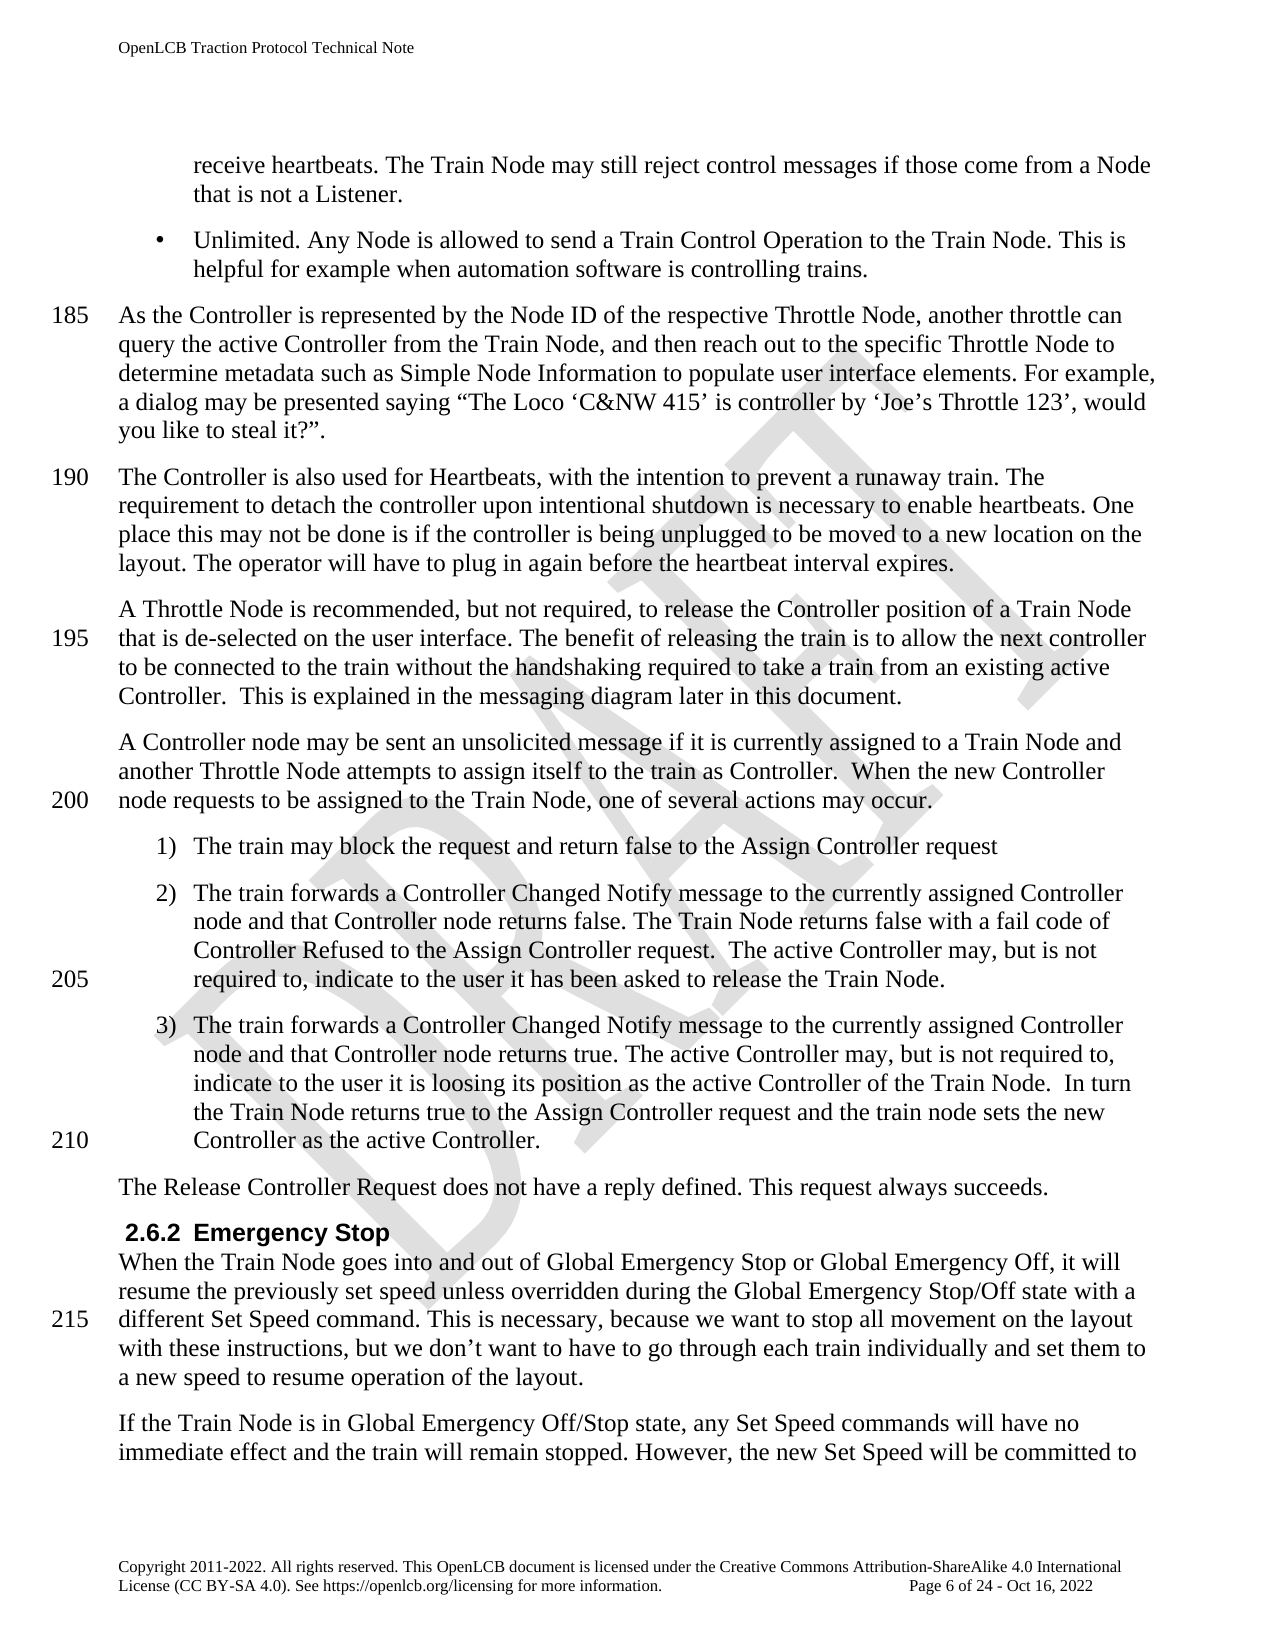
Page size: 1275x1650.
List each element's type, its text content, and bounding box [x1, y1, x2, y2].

text As the Controller is represented by the Node ID of the respective Throttle Node, another throttle can query the active Controller from the Train Node, and then reach out to the specific Throttle Node to determine metadata such as Simple Node Information to populate user interface elements. For example, a dialog may be presented saying “The Loco ‘C&NW 415’ is controller by ‘Joe’s Throttle 123’, would you like to steal it?”. [118, 300, 1157, 444]
text A Controller node may be sent an unsolicited message if it is currently assigned to a Train Node and another Throttle Node attempts to assign itself to the train as Controller. When the new Controller node requests to be assigned to the Train Node, one of several actions may occur. [830, 727, 1157, 813]
list The train may block the request and return false to the Assign Controller request [156, 831, 356, 860]
text The Controller is also used for Heartbeats, with the intention to prevent a runaway train. The requirement to detach the controller upon intentional shutdown is necessary to enable heartbeats. One place this may not be done is if the controller is being unplugged to be moved to a new location on the layout. The operator will have to plug in again before the heartbeat interval expires. [866, 462, 1157, 577]
list The train forwards a Controller Changed Notify message to the currently assigned Controller node and that Controller node returns false. The Train Node returns false with a fail code of Controller Refused to the Assign Controller request. The active Controller may, but is not required to, indicate to the user it has been asked to release the Train Node. [670, 878, 1157, 993]
list The train may block the request and return false to the Assign Controller request [689, 831, 774, 860]
list The train forwards a Controller Changed Notify message to the currently assigned Controller node and that Controller node returns true. The active Controller may, but is not required to, indicate to the user it is loosing its position as the active Controller of the Train Node. In turn the Train Node returns true to the Assign Controller request and the train node sets the new Controller as the active Controller. [516, 1010, 1157, 1154]
list The train may block the request and return false to the Assign Controller request [367, 831, 470, 860]
list The train forwards a Controller Changed Notify message to the currently assigned Controller node and that Controller node returns true. The active Controller may, but is not required to, indicate to the user it is loosing its position as the active Controller of the Train Node. In turn the Train Node returns true to the Assign Controller request and the train node sets the new Controller as the active Controller. [156, 1035, 307, 1154]
list The train forwards a Controller Changed Notify message to the currently assigned Controller node and that Controller node returns false. The Train Node returns false with a fail code of Controller Refused to the Assign Controller request. The active Controller may, but is not required to, indicate to the user it has been asked to release the Train Node. [525, 878, 721, 993]
text The Release Controller Request does not have a reply defined. This request always succeeds. [368, 1172, 494, 1201]
text The Release Controller Request does not have a reply defined. This request always succeeds. [118, 1172, 354, 1201]
text When the Train Node goes into and out of Global Emergency Stop or Global Emergency Off, it will resume the previously set speed unless overridden during the Global Emergency Stop/Off state with a different Set Speed command. This is necessary, because we want to stop all movement on the layout with these instructions, but we don’t want to have to go through each train individually and set them to a new speed to resume operation of the layout. [118, 1247, 1157, 1391]
subtitle [494, 1218, 1157, 1247]
list The train forwards a Controller Changed Notify message to the currently assigned Controller node and that Controller node returns true. The active Controller may, but is not required to, indicate to the user it is loosing its position as the active Controller of the Train Node. In turn the Train Node returns true to the Assign Controller request and the train node sets the new Controller as the active Controller. [211, 1010, 485, 1154]
text The Controller is also used for Heartbeats, with the intention to prevent a runaway train. The requirement to detach the controller upon intentional shutdown is necessary to enable heartbeats. One place this may not be done is if the controller is being unplugged to be moved to a new location on the layout. The operator will have to plug in again before the heartbeat interval expires. [118, 462, 938, 577]
list The train forwards a Controller Changed Notify message to the currently assigned Controller node and that Controller node returns false. The Train Node returns false with a fail code of Controller Refused to the Assign Controller request. The active Controller may, but is not required to, indicate to the user it has been asked to release the Train Node. [156, 878, 456, 993]
text A Throttle Node is recommended, but not required, to release the Controller position of a Train Node that is de-selected on the user interface. The benefit of releasing the train is to allow the next controller to be connected to the train without the handshaking required to take a train from an existing active Controller. This is explained in the messaging diagram later in this document. [799, 594, 1031, 709]
list The train may block the request and return false to the Assign Controller request [790, 831, 1157, 860]
text A Throttle Node is recommended, but not required, to release the Controller position of a Train Node that is de-selected on the user interface. The benefit of releasing the train is to allow the next controller to be connected to the train without the handshaking required to take a train from an existing active Controller. This is explained in the messaging diagram later in this document. [118, 594, 769, 709]
list The train forwards a Controller Changed Notify message to the currently assigned Controller node and that Controller node returns true. The active Controller may, but is not required to, indicate to the user it is loosing its position as the active Controller of the Train Node. In turn the Train Node returns true to the Assign Controller request and the train node sets the new Controller as the active Controller. [409, 1010, 584, 1154]
list The train may block the request and return false to the Assign Controller request [485, 831, 636, 860]
text A Throttle Node is recommended, but not required, to release the Controller position of a Train Node that is de-selected on the user interface. The benefit of releasing the train is to allow the next controller to be connected to the train without the handshaking required to take a train from an existing active Controller. This is explained in the messaging diagram later in this document. [998, 594, 1157, 709]
list The train forwards a Controller Changed Notify message to the currently assigned Controller node and that Controller node returns false. The Train Node returns false with a fail code of Controller Refused to the Assign Controller request. The active Controller may, but is not required to, indicate to the user it has been asked to release the Train Node. [384, 878, 515, 976]
text A Throttle Node is recommended, but not required, to release the Controller position of a Train Node that is de-selected on the user interface. The benefit of releasing the train is to allow the next controller to be connected to the train without the handshaking required to take a train from an existing active Controller. This is explained in the messaging diagram later in this document. [697, 594, 818, 674]
subtitle Emergency Stop [118, 1218, 400, 1247]
text If the Train Node is in Global Emergency Off/Stop state, any Set Speed commands will have no immediate effect and the train will remain stopped. However, the new Set Speed will be committed to [118, 1408, 1157, 1466]
list Unlimited. Any Node is allowed to send a Train Control Operation to the Train Node. This is helpful for example when automation software is controlling trains. [156, 225, 1157, 283]
text A Controller node may be sent an unsolicited message if it is currently assigned to a Train Node and another Throttle Node attempts to assign itself to the train as Controller. When the new Controller node requests to be assigned to the Train Node, one of several actions may occur. [637, 727, 873, 813]
text The Release Controller Request does not have a reply defined. This request always succeeds. [521, 1172, 1157, 1201]
list receive heartbeats. The Train Node may still reject control messages if those come from a Node that is not a Listener. [156, 150, 1157, 207]
text A Controller node may be sent an unsolicited message if it is currently assigned to a Train Node and another Throttle Node attempts to assign itself to the train as Controller. When the new Controller node requests to be assigned to the Train Node, one of several actions may occur. [118, 727, 603, 813]
text A Controller node may be sent an unsolicited message if it is currently assigned to a Train Node and another Throttle Node attempts to assign itself to the train as Controller. When the new Controller node requests to be assigned to the Train Node, one of several actions may occur. [564, 727, 701, 813]
subtitle [414, 1218, 483, 1247]
